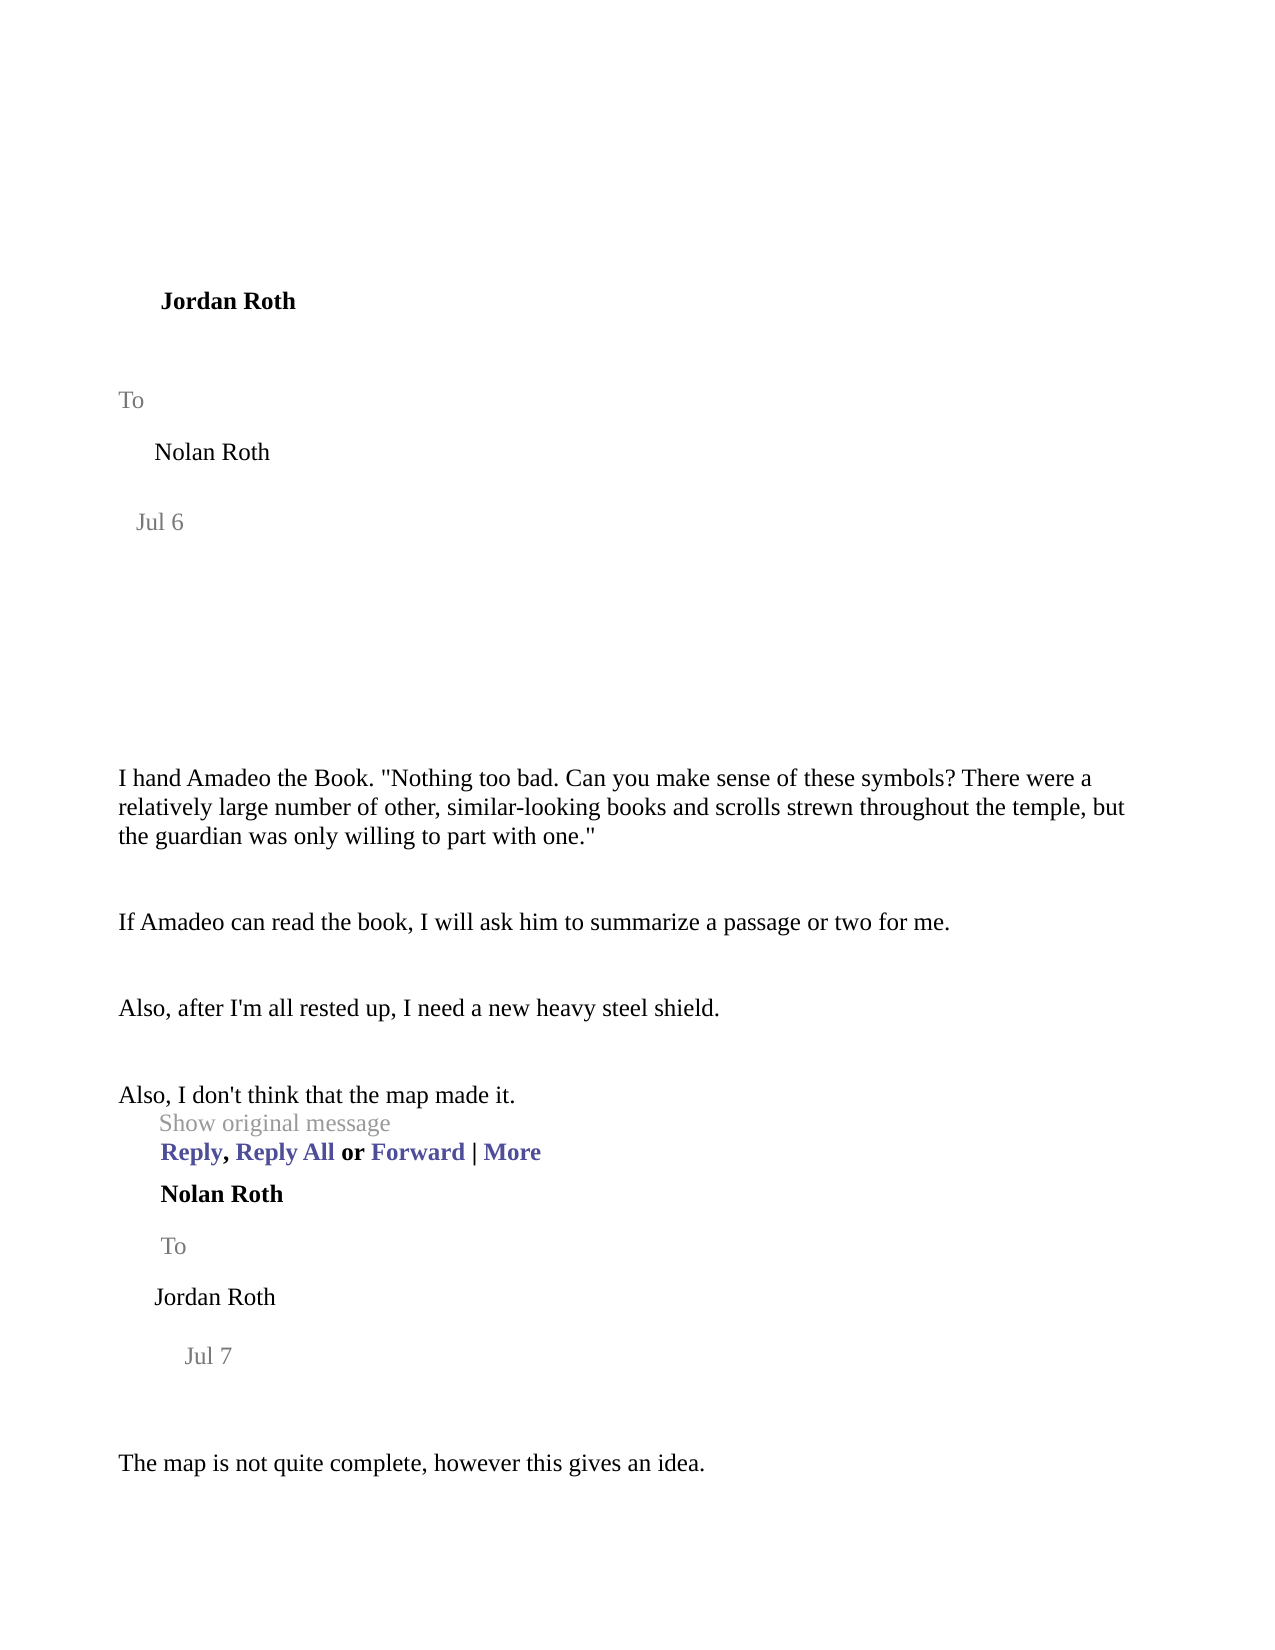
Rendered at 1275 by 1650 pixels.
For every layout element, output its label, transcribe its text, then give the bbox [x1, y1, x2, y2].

text Jordan Roth [160, 282, 1115, 315]
text Also, after I'm all rested up, I need a new heavy steel shield. [118, 993, 1157, 1022]
text Nolan Roth [160, 1175, 1115, 1208]
text [27, 286, 52, 315]
text Jul 6 [120, 498, 1155, 545]
text The map is not quite complete, however this gives an idea. [118, 1448, 1157, 1477]
text Reply, Reply All or Forward | More [160, 1137, 1115, 1166]
text To [160, 1227, 1005, 1260]
text To [118, 381, 1157, 414]
text Nolan Roth [154, 432, 1005, 465]
text [27, 1179, 52, 1208]
text If Amadeo can read the book, I will ask him to summarize a passage or two for me. [118, 907, 1157, 936]
text Show original message [152, 1108, 1115, 1137]
text Also, I don't think that the map made it. [118, 1080, 1157, 1108]
text I hand Amadeo the Book. "Nothing too bad. Can you make sense of these symbols? There were a relatively large number of other, similar-looking books and scrolls strewn throughout the temple, but the guardian was only willing to part with one." [118, 763, 1157, 850]
text Jordan Roth [154, 1278, 1005, 1311]
text Jul 7 [163, 1332, 1113, 1379]
